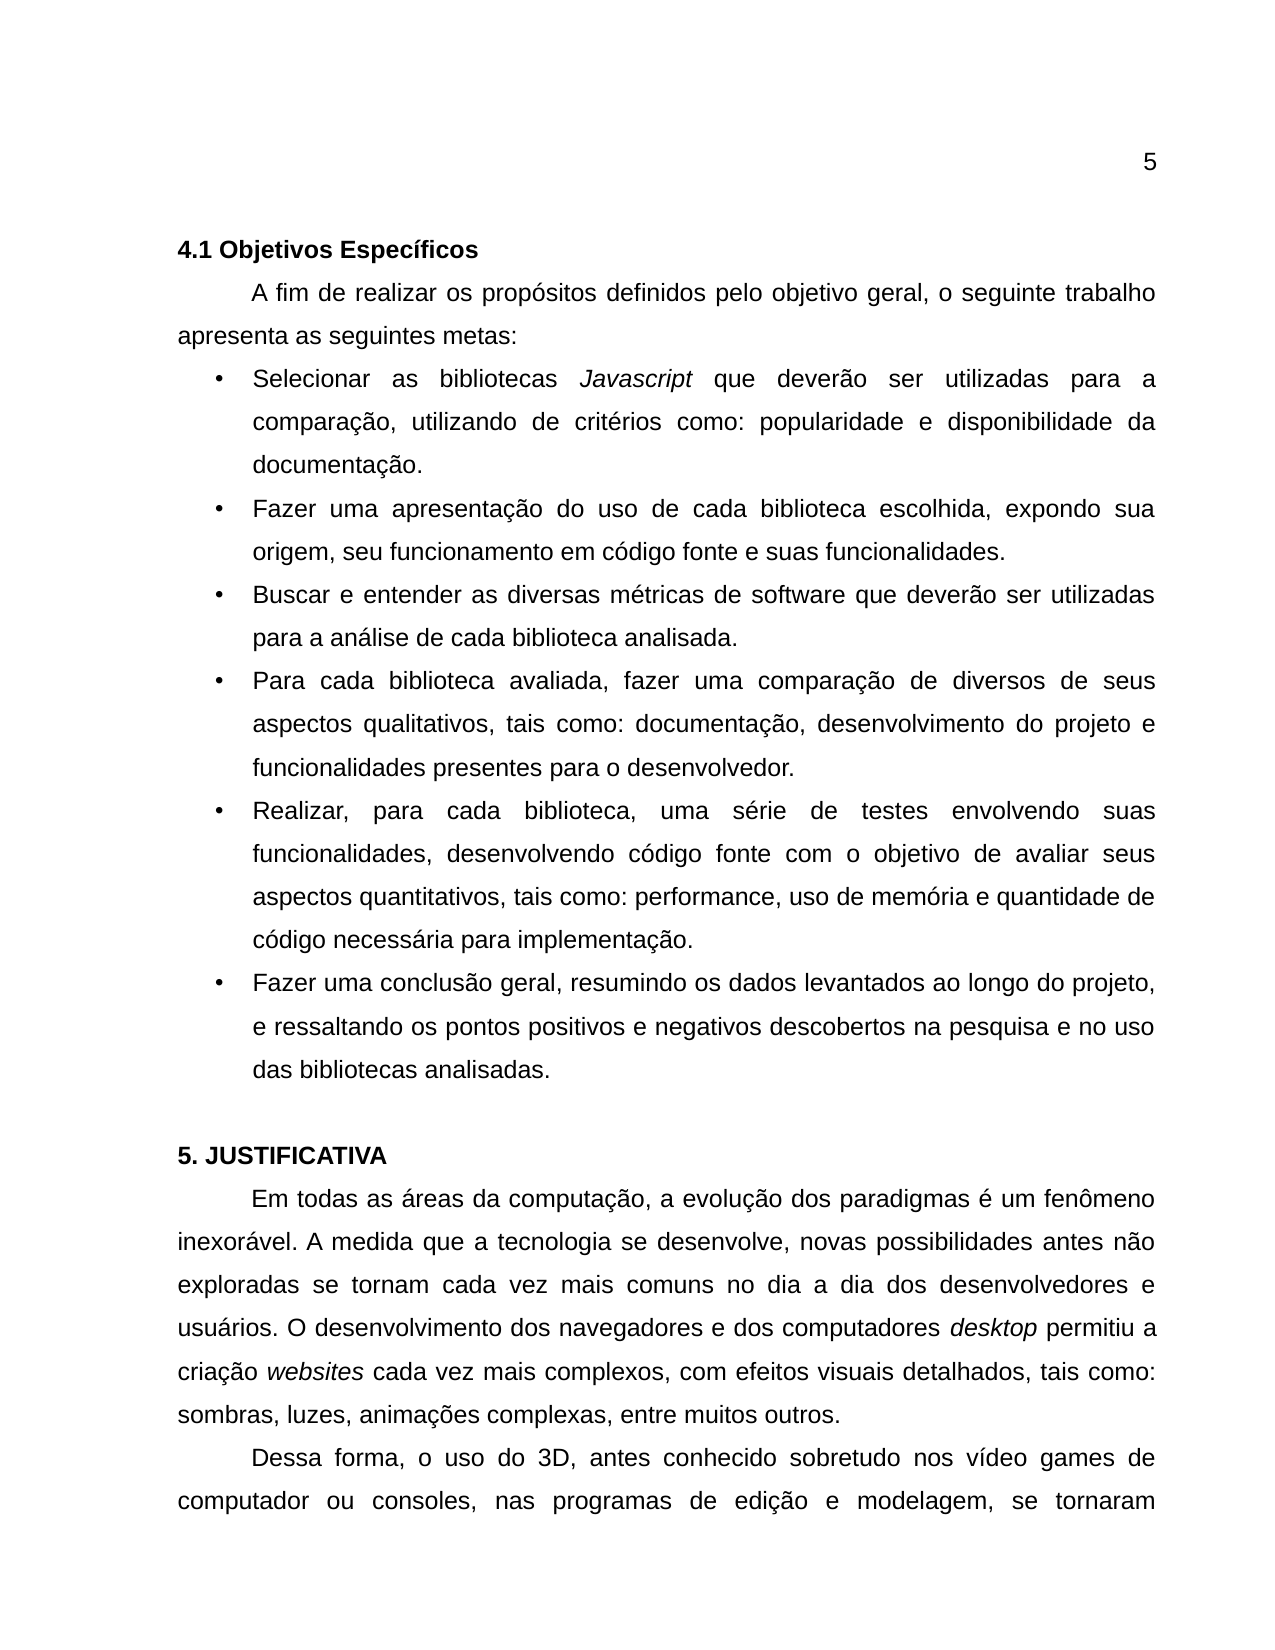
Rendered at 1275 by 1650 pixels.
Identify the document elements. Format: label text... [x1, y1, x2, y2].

text Dessa forma, o uso do 3D, antes conhecido sobretudo nos vídeo games de computador ou consoles, nas programas de edição e modelagem, se tornaram [177, 1443, 1157, 1515]
list Selecionar as bibliotecas Javascript que deverão ser utilizadas para a comparação, utilizando de critérios como: popularidade e disponibilidade da documentação. [215, 364, 1157, 479]
text Em todas as áreas da computação, a evolução dos paradigmas é um fenômeno inexorável. A medida que a tecnologia se desenvolve, novas possibilidades antes não exploradas se tornam cada vez mais comuns no dia a dia dos desenvolvedores e usuários. O desenvolvimento dos navegadores e dos computadores desktop permitiu a criação websites cada vez mais complexos, com efeitos visuais detalhados, tais como: sombras, luzes, animações complexas, entre muitos outros. [177, 1184, 1157, 1428]
subtitle 4.1 Objetivos Específicos [177, 235, 1157, 263]
text A fim de realizar os propósitos definidos pelo objetivo geral, o seguinte trabalho apresenta as seguintes metas: [177, 278, 1157, 350]
subtitle 5. Justificativa [177, 1141, 1157, 1170]
list Para cada biblioteca avaliada, fazer uma comparação de diversos de seus aspectos qualitativos, tais como: documentação, desenvolvimento do projeto e funcionalidades presentes para o desenvolvedor. [215, 666, 1157, 781]
list Realizar, para cada biblioteca, uma série de testes envolvendo suas funcionalidades, desenvolvendo código fonte com o objetivo de avaliar seus aspectos quantitativos, tais como: performance, uso de memória e quantidade de código necessária para implementação. [215, 796, 1157, 954]
list Fazer uma conclusão geral, resumindo os dados levantados ao longo do projeto, e ressaltando os pontos positivos e negativos descobertos na pesquisa e no uso das bibliotecas analisadas. [215, 968, 1157, 1083]
list Fazer uma apresentação do uso de cada biblioteca escolhida, expondo sua origem, seu funcionamento em código fonte e suas funcionalidades. [215, 493, 1157, 566]
list Buscar e entender as diversas métricas de software que deverão ser utilizadas para a análise de cada biblioteca analisada. [215, 580, 1157, 652]
